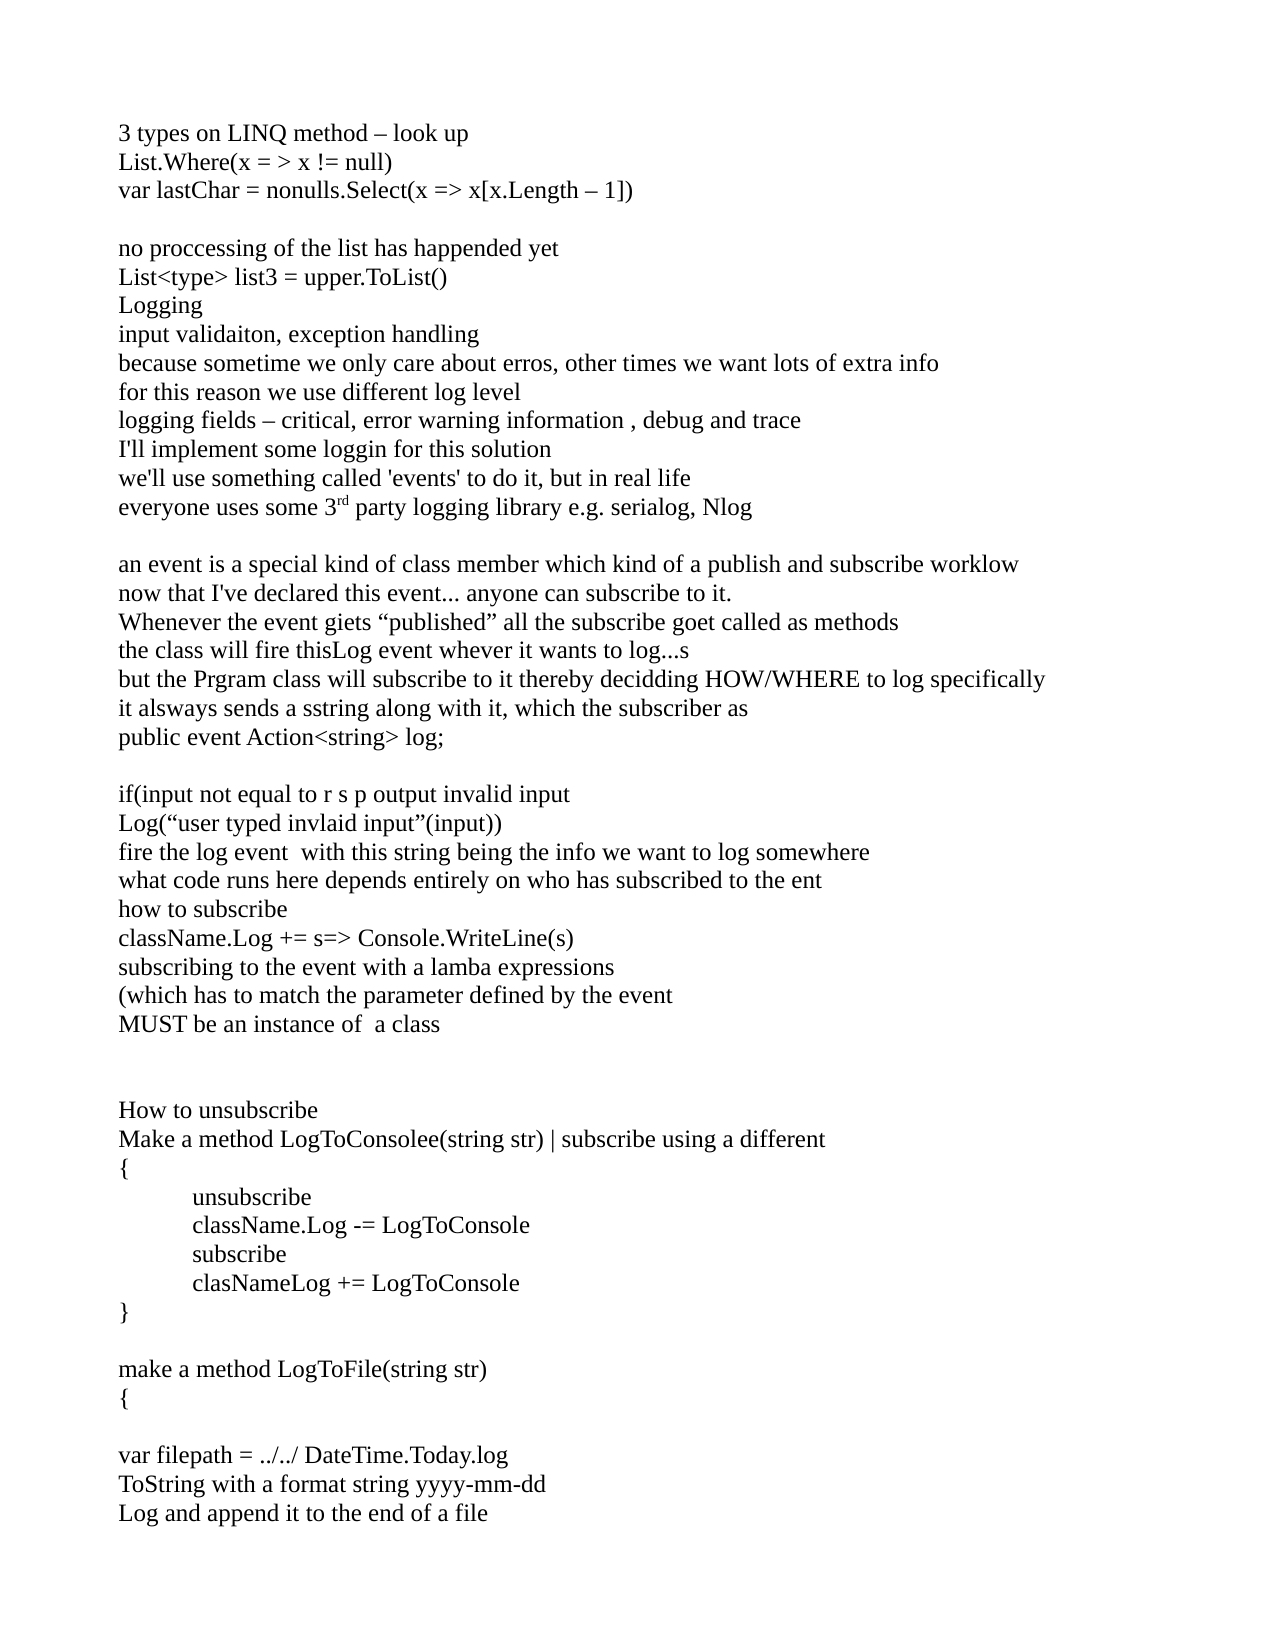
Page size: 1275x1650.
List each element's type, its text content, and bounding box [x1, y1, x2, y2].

text input validaiton, exception handling [118, 319, 1157, 348]
text } [118, 1297, 1157, 1326]
text How to unsubscribe [118, 1096, 1157, 1124]
text List.Where(x = > x != null) [118, 147, 1157, 176]
text className.Log += s=> Console.WriteLine(s) [118, 923, 1157, 952]
text ToString with a format string yyyy-mm-dd [118, 1469, 1157, 1498]
text because sometime we only care about erros, other times we want lots of extra info [118, 348, 1157, 377]
text className.Log -= LogToConsole [118, 1211, 1157, 1239]
text var filepath = ../../ DateTime.Today.log [118, 1441, 1157, 1469]
text how to subscribe [118, 894, 1157, 923]
text { [118, 1383, 1157, 1412]
text Log and append it to the end of a file [118, 1498, 1157, 1527]
text what code runs here depends entirely on who has subscribed to the ent [118, 866, 1157, 894]
text List<type> list3 = upper.ToList() [118, 262, 1157, 291]
text 3 types on LINQ method – look up [118, 118, 1157, 147]
text Log(“user typed invlaid input”(input)) [118, 808, 1157, 837]
text an event is a special kind of class member which kind of a publish and subscribe worklow [118, 549, 1157, 578]
text var lastChar = nonulls.Select(x => x[x.Length – 1]) [118, 176, 1157, 204]
text I'll implement some loggin for this solution [118, 434, 1157, 463]
text (which has to match the parameter defined by the event [118, 981, 1157, 1009]
text if(input not equal to r s p output invalid input [118, 779, 1157, 808]
text now that I've declared this event... anyone can subscribe to it. [118, 578, 1157, 607]
text everyone uses some 3rd party logging library e.g. serialog, Nlog [118, 492, 1157, 521]
text fire the log event with this string being the info we want to log somewhere [118, 837, 1157, 866]
text public event Action<string> log; [118, 722, 1157, 751]
text logging fields – critical, error warning information , debug and trace [118, 406, 1157, 434]
text it alsways sends a sstring along with it, which the subscriber as [118, 693, 1157, 722]
text but the Prgram class will subscribe to it thereby decidding HOW/WHERE to log specifically [118, 664, 1157, 693]
text Make a method LogToConsolee(string str) | subscribe using a different [118, 1124, 1157, 1153]
text MUST be an instance of a class [118, 1009, 1157, 1038]
text { [118, 1153, 1157, 1182]
text subscribing to the event with a lamba expressions [118, 952, 1157, 981]
text we'll use something called 'events' to do it, but in real life [118, 463, 1157, 492]
text unsubscribe [118, 1182, 1157, 1211]
text Whenever the event giets “published” all the subscribe goet called as methods [118, 607, 1157, 636]
text the class will fire thisLog event whever it wants to log...s [118, 636, 1157, 664]
text clasNameLog += LogToConsole [118, 1268, 1157, 1297]
text Logging [118, 291, 1157, 319]
text no proccessing of the list has happended yet [118, 233, 1157, 262]
text make a method LogToFile(string str) [118, 1354, 1157, 1383]
text subscribe [118, 1239, 1157, 1268]
text for this reason we use different log level [118, 377, 1157, 406]
